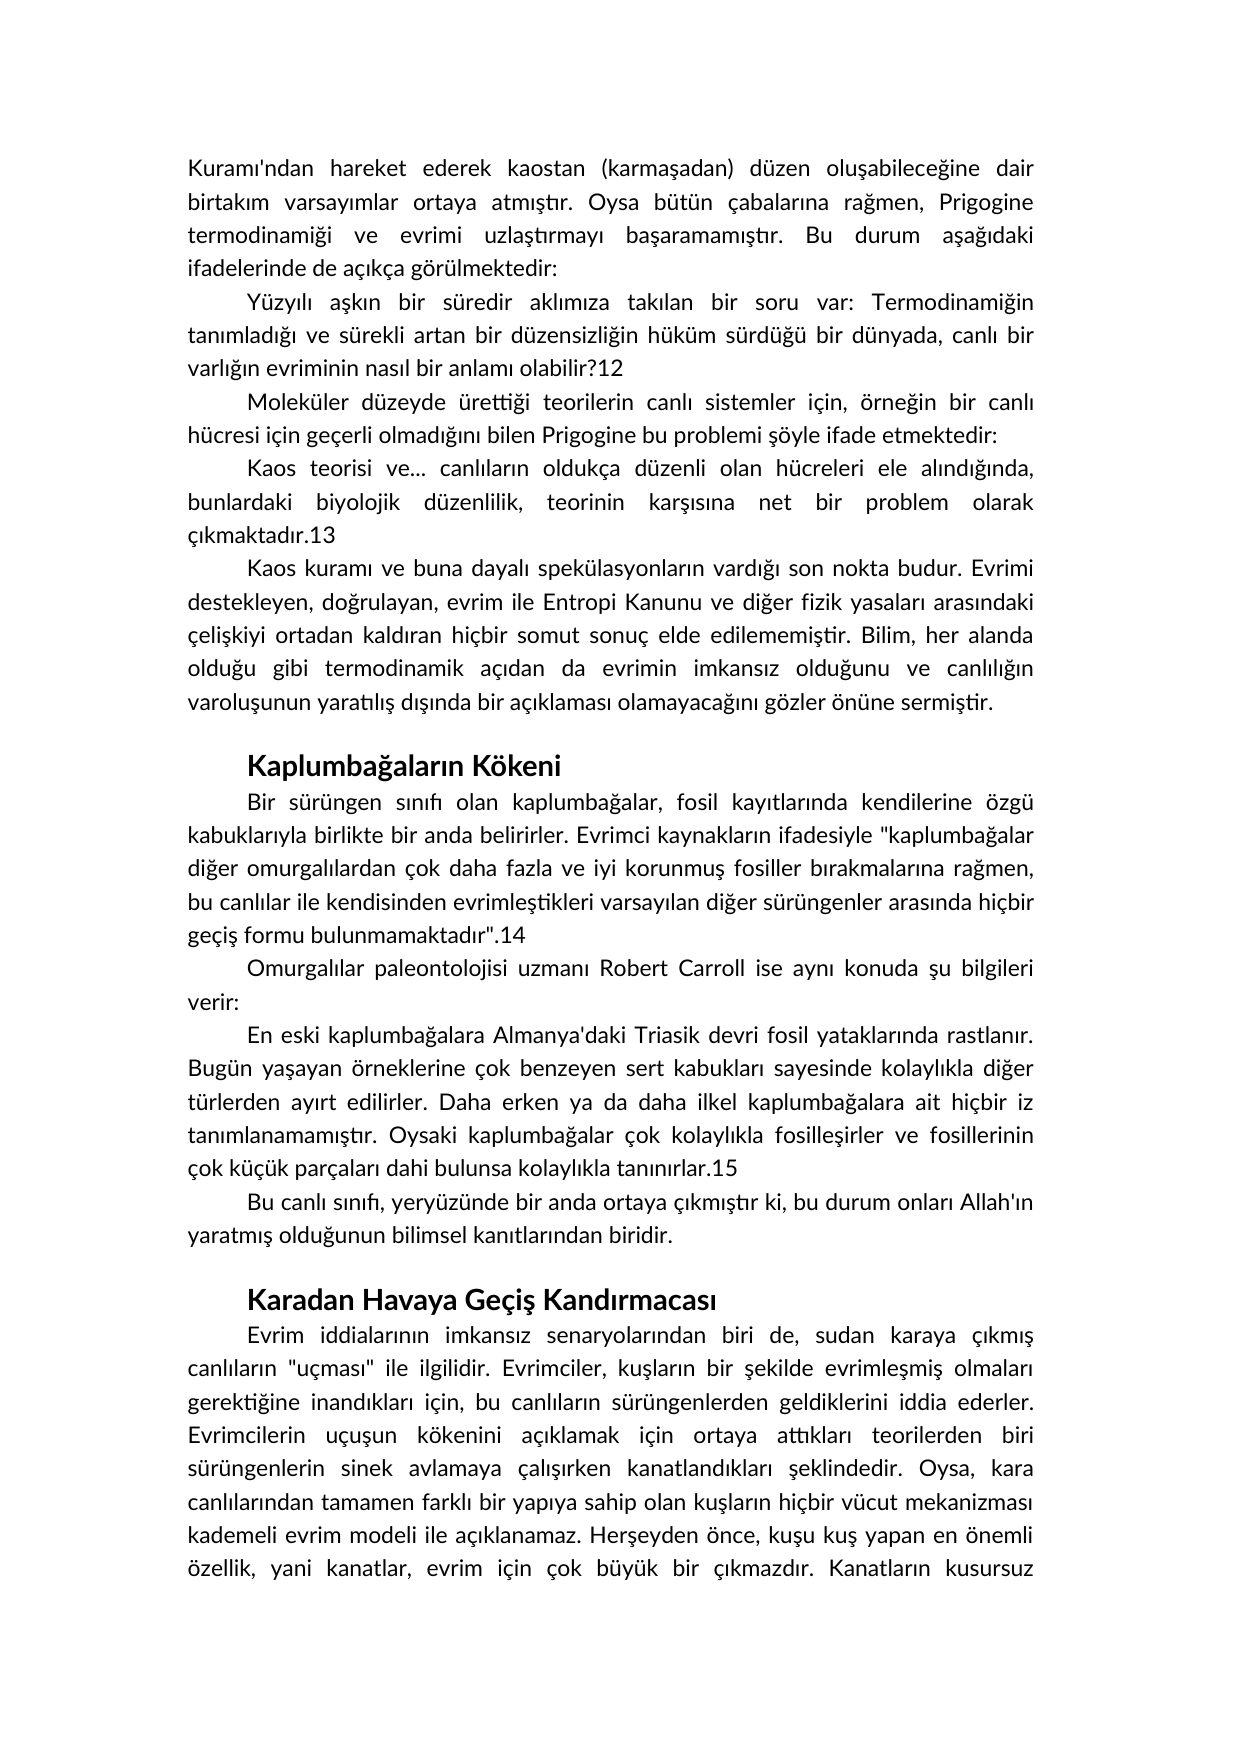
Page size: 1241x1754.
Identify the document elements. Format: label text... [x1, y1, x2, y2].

text Bu canlı sınıfı, yeryüzünde bir anda ortaya çıkmıştır ki, bu durum onları Allah'ın yaratmış olduğunun bilimsel kanıtlarından biridir. [187, 1183, 1035, 1250]
subtitle Karadan Havaya Geçiş Kandırmacası [187, 1283, 1035, 1317]
subtitle Kaplumbağaların Kökeni [187, 750, 1035, 783]
text Yüzyılı aşkın bir süredir aklımıza takılan bir soru var: Termodinamiğin tanımladığı ve sürekli artan bir düzensizliğin hüküm sürdüğü bir dünyada, canlı bir varlığın evriminin nasıl bir anlamı olabilir?12 [187, 283, 1035, 383]
text Bir sürüngen sınıfı olan kaplumbağalar, fosil kayıtlarında kendilerine özgü kabuklarıyla birlikte bir anda belirirler. Evrimci kaynakların ifadesiyle "kaplumbağalar diğer omurgalılardan çok daha fazla ve iyi korunmuş fosiller bırakmalarına rağmen, bu canlılar ile kendisinden evrimleştikleri varsayılan diğer sürüngenler arasında hiçbir geçiş formu bulunmamaktadır".14 [187, 783, 1035, 950]
text Kaos teorisi ve... canlıların oldukça düzenli olan hücreleri ele alındığında, bunlardaki biyolojik düzenlilik, teorinin karşısına net bir problem olarak çıkmaktadır.13 [187, 450, 1035, 550]
text Evrim iddialarının imkansız senaryolarından biri de, sudan karaya çıkmış canlıların "uçması" ile ilgilidir. Evrimciler, kuşların bir şekilde evrimleşmiş olmaları gerektiğine inandıkları için, bu canlıların sürüngenlerden geldiklerini iddia ederler. Evrimcilerin uçuşun kökenini açıklamak için ortaya attıkları teorilerden biri sürüngenlerin sinek avlamaya çalışırken kanatlandıkları şeklindedir. Oysa, kara canlılarından tamamen farklı bir yapıya sahip olan kuşların hiçbir vücut mekanizması kademeli evrim modeli ile açıklanamaz. Herşeyden önce, kuşu kuş yapan en önemli özellik, yani kanatlar, evrim için çok büyük bir çıkmazdır. Kanatların kusursuz [187, 1317, 1035, 1583]
text Omurgalılar paleontolojisi uzmanı Robert Carroll ise aynı konuda şu bilgileri verir: [187, 950, 1035, 1017]
text En eski kaplumbağalara Almanya'daki Triasik devri fosil yataklarında rastlanır. Bugün yaşayan örneklerine çok benzeyen sert kabukları sayesinde kolaylıkla diğer türlerden ayırt edilirler. Daha erken ya da daha ilkel kaplumbağalara ait hiçbir iz tanımlanamamıştır. Oysaki kaplumbağalar çok kolaylıkla fosilleşirler ve fosillerinin çok küçük parçaları dahi bulunsa kolaylıkla tanınırlar.15 [187, 1017, 1035, 1183]
text Kaos kuramı ve buna dayalı spekülasyonların vardığı son nokta budur. Evrimi destekleyen, doğrulayan, evrim ile Entropi Kanunu ve diğer fizik yasaları arasındaki çelişkiyi ortadan kaldıran hiçbir somut sonuç elde edilememiştir. Bilim, her alanda olduğu gibi termodinamik açıdan da evrimin imkansız olduğunu ve canlılığın varoluşunun yaratılış dışında bir açıklaması olamayacağını gözler önüne sermiştir. [187, 550, 1035, 717]
text Kuramı'ndan hareket ederek kaostan (karmaşadan) düzen oluşabileceğine dair birtakım varsayımlar ortaya atmıştır. Oysa bütün çabalarına rağmen, Prigogine termodinamiği ve evrimi uzlaştırmayı başaramamıştır. Bu durum aşağıdaki ifadelerinde de açıkça görülmektedir: [187, 150, 1035, 283]
text Moleküler düzeyde ürettiği teorilerin canlı sistemler için, örneğin bir canlı hücresi için geçerli olmadığını bilen Prigogine bu problemi şöyle ifade etmektedir: [187, 383, 1035, 450]
